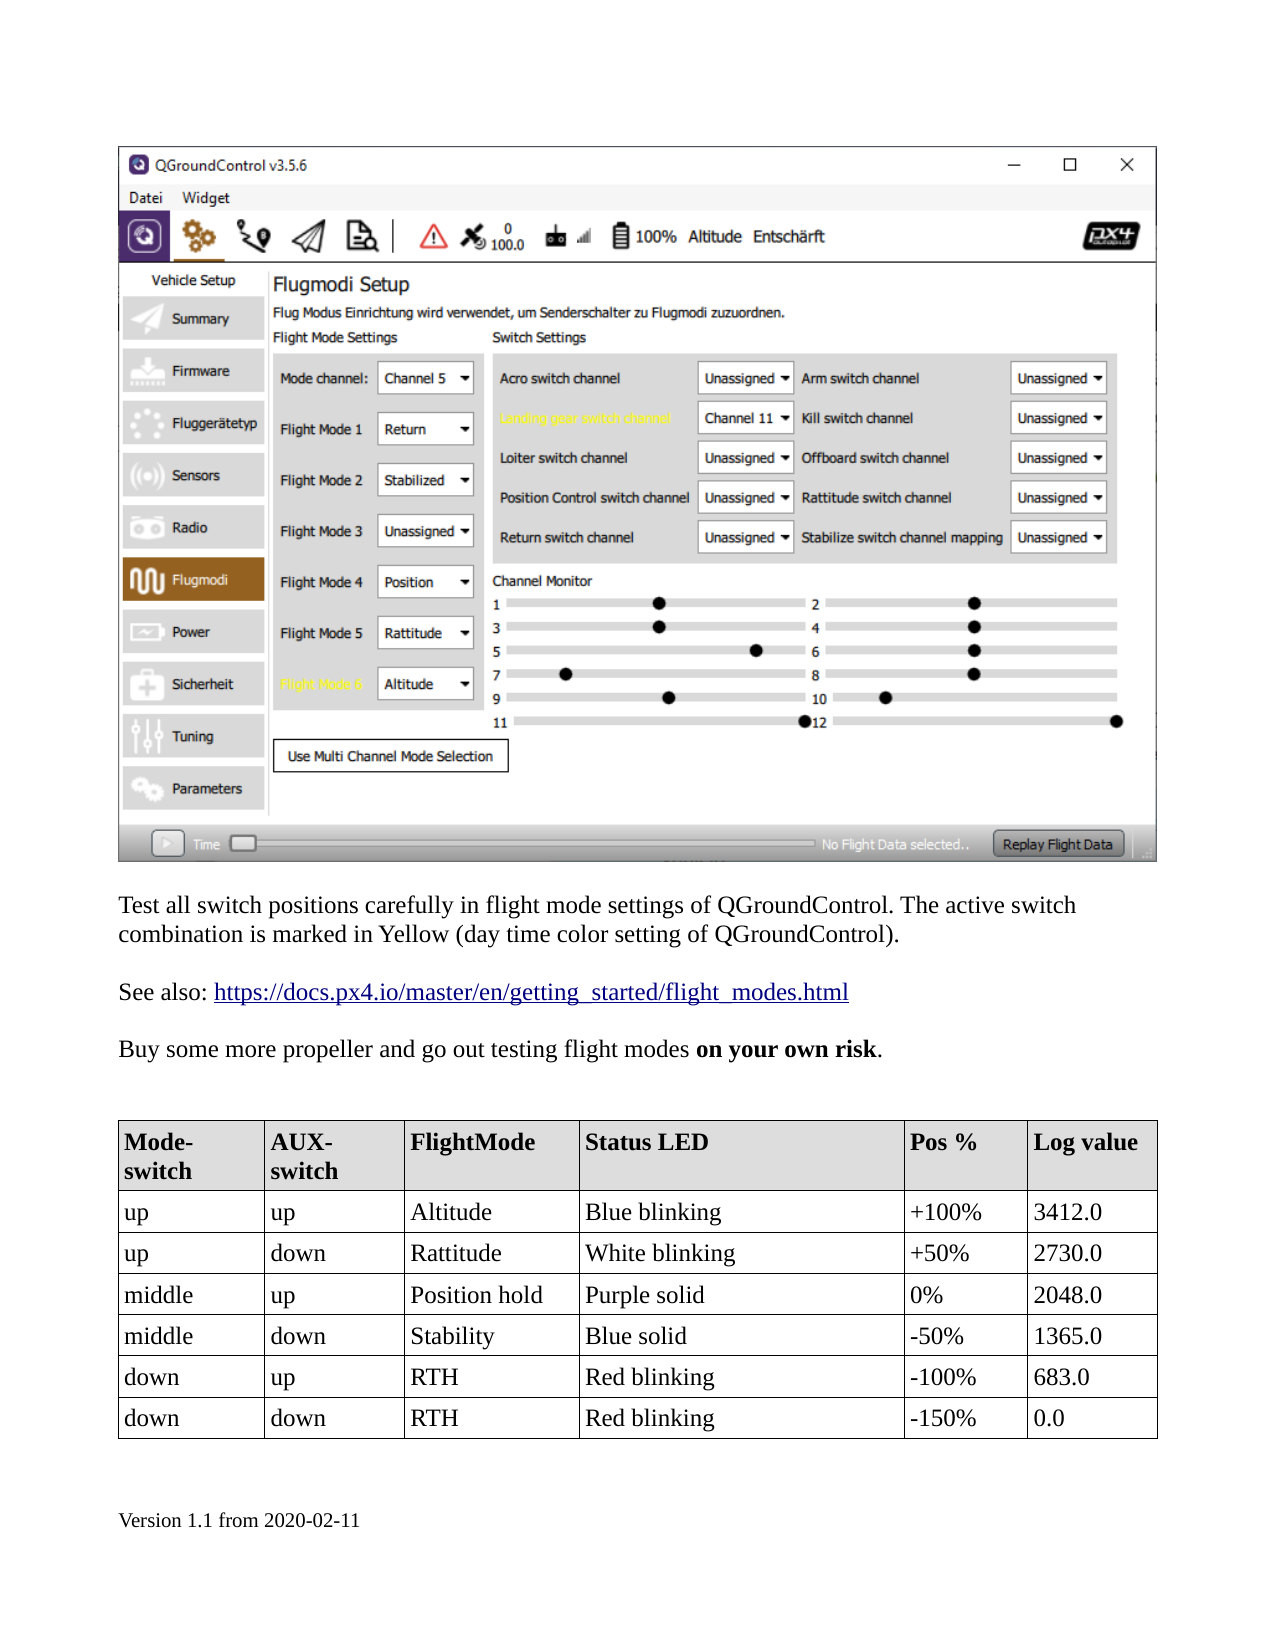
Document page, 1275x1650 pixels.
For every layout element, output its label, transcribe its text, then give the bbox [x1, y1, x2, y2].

table_cell -100% [905, 1356, 1027, 1397]
table_cell Position hold [405, 1274, 579, 1314]
table_cell 1365.0 [1028, 1315, 1157, 1355]
table_header FlightMode [405, 1121, 579, 1190]
text See also: https://docs.px4.io/master/en/getting_started/flight_modes.html [118, 977, 1157, 1005]
table_cell 2048.0 [1028, 1274, 1157, 1314]
table_cell -150% [905, 1398, 1027, 1438]
table_cell -50% [905, 1315, 1027, 1355]
table_cell up [265, 1356, 404, 1397]
text Test all switch positions carefully in flight mode settings of QGroundControl. The active switch combination is marked in Yellow (day time color setting of QGroundControl). [118, 890, 1157, 948]
table_header Log value [1028, 1121, 1157, 1190]
table_cell 0% [905, 1274, 1027, 1314]
table_header Status LED [580, 1121, 904, 1190]
table_cell middle [119, 1274, 264, 1314]
table_cell middle [119, 1315, 264, 1355]
table_cell 683.0 [1028, 1356, 1157, 1397]
text Buy some more propeller and go out testing flight modes on your own risk. [118, 1034, 1157, 1063]
table_cell +100% [905, 1191, 1027, 1232]
table_cell Altitude [405, 1191, 579, 1232]
table_cell Rattitude [405, 1233, 579, 1273]
table_cell down [265, 1398, 404, 1438]
table_cell down [265, 1233, 404, 1273]
picture [118, 146, 1157, 862]
table_cell Blue blinking [580, 1191, 904, 1232]
table_cell 2730.0 [1028, 1233, 1157, 1273]
table_header Pos % [905, 1121, 1027, 1190]
table_cell RTH [405, 1356, 579, 1397]
table_cell Blue solid [580, 1315, 904, 1355]
table_header AUX-switch [265, 1121, 404, 1190]
table_cell up [265, 1191, 404, 1232]
table_cell down [119, 1398, 264, 1438]
table_cell White blinking [580, 1233, 904, 1273]
table_cell down [119, 1356, 264, 1397]
table_cell Red blinking [580, 1398, 904, 1438]
table_cell Purple solid [580, 1274, 904, 1314]
table_cell Red blinking [580, 1356, 904, 1397]
table_cell RTH [405, 1398, 579, 1438]
table_cell down [265, 1315, 404, 1355]
table_cell up [119, 1233, 264, 1273]
table_cell 0.0 [1028, 1398, 1157, 1438]
table_cell 3412.0 [1028, 1191, 1157, 1232]
table_cell +50% [905, 1233, 1027, 1273]
table_cell up [265, 1274, 404, 1314]
table_cell Stability [405, 1315, 579, 1355]
table_header Mode-switch [119, 1121, 264, 1190]
table_cell up [119, 1191, 264, 1232]
